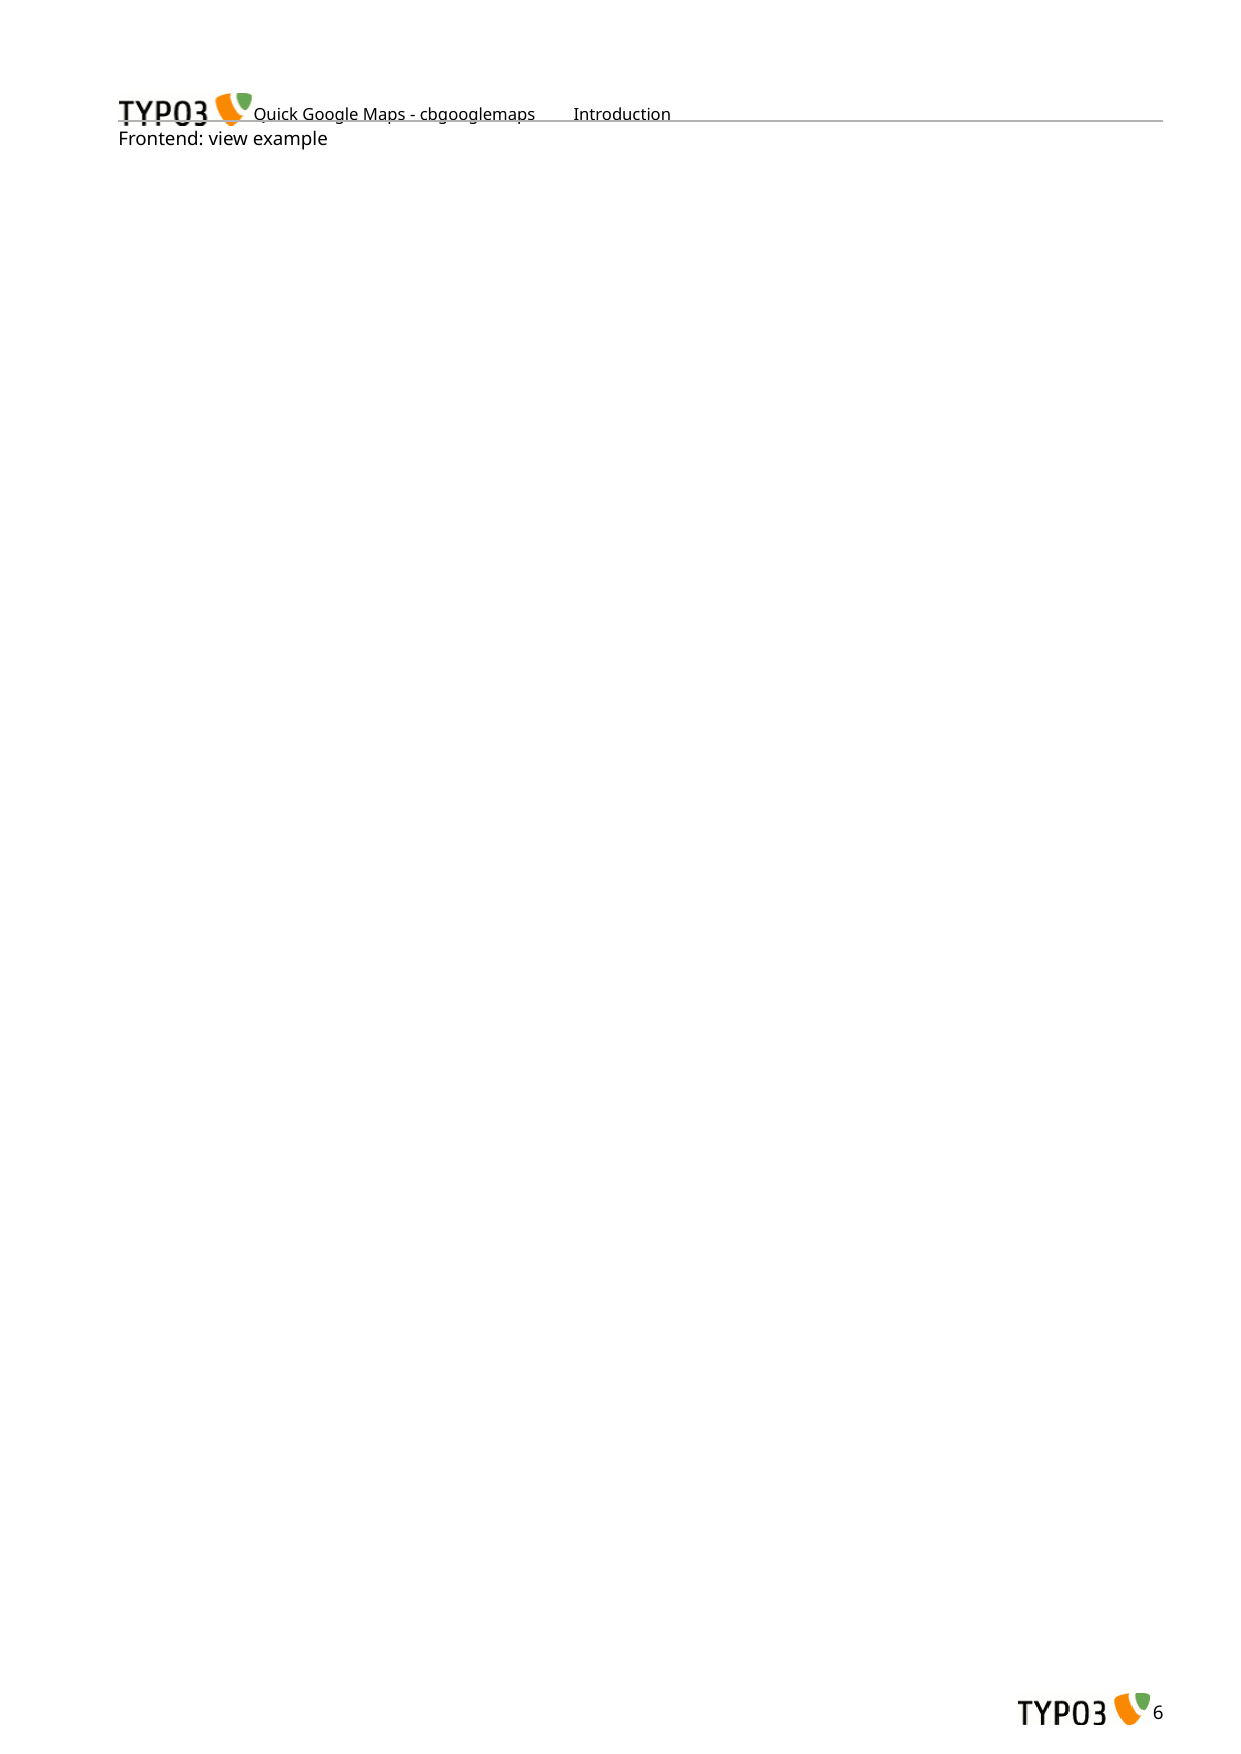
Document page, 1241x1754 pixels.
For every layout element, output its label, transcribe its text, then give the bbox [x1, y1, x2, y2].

picture [1017, 1692, 1153, 1725]
picture [118, 122, 254, 126]
text Frontend: view example [118, 125, 1163, 151]
picture [118, 92, 254, 120]
